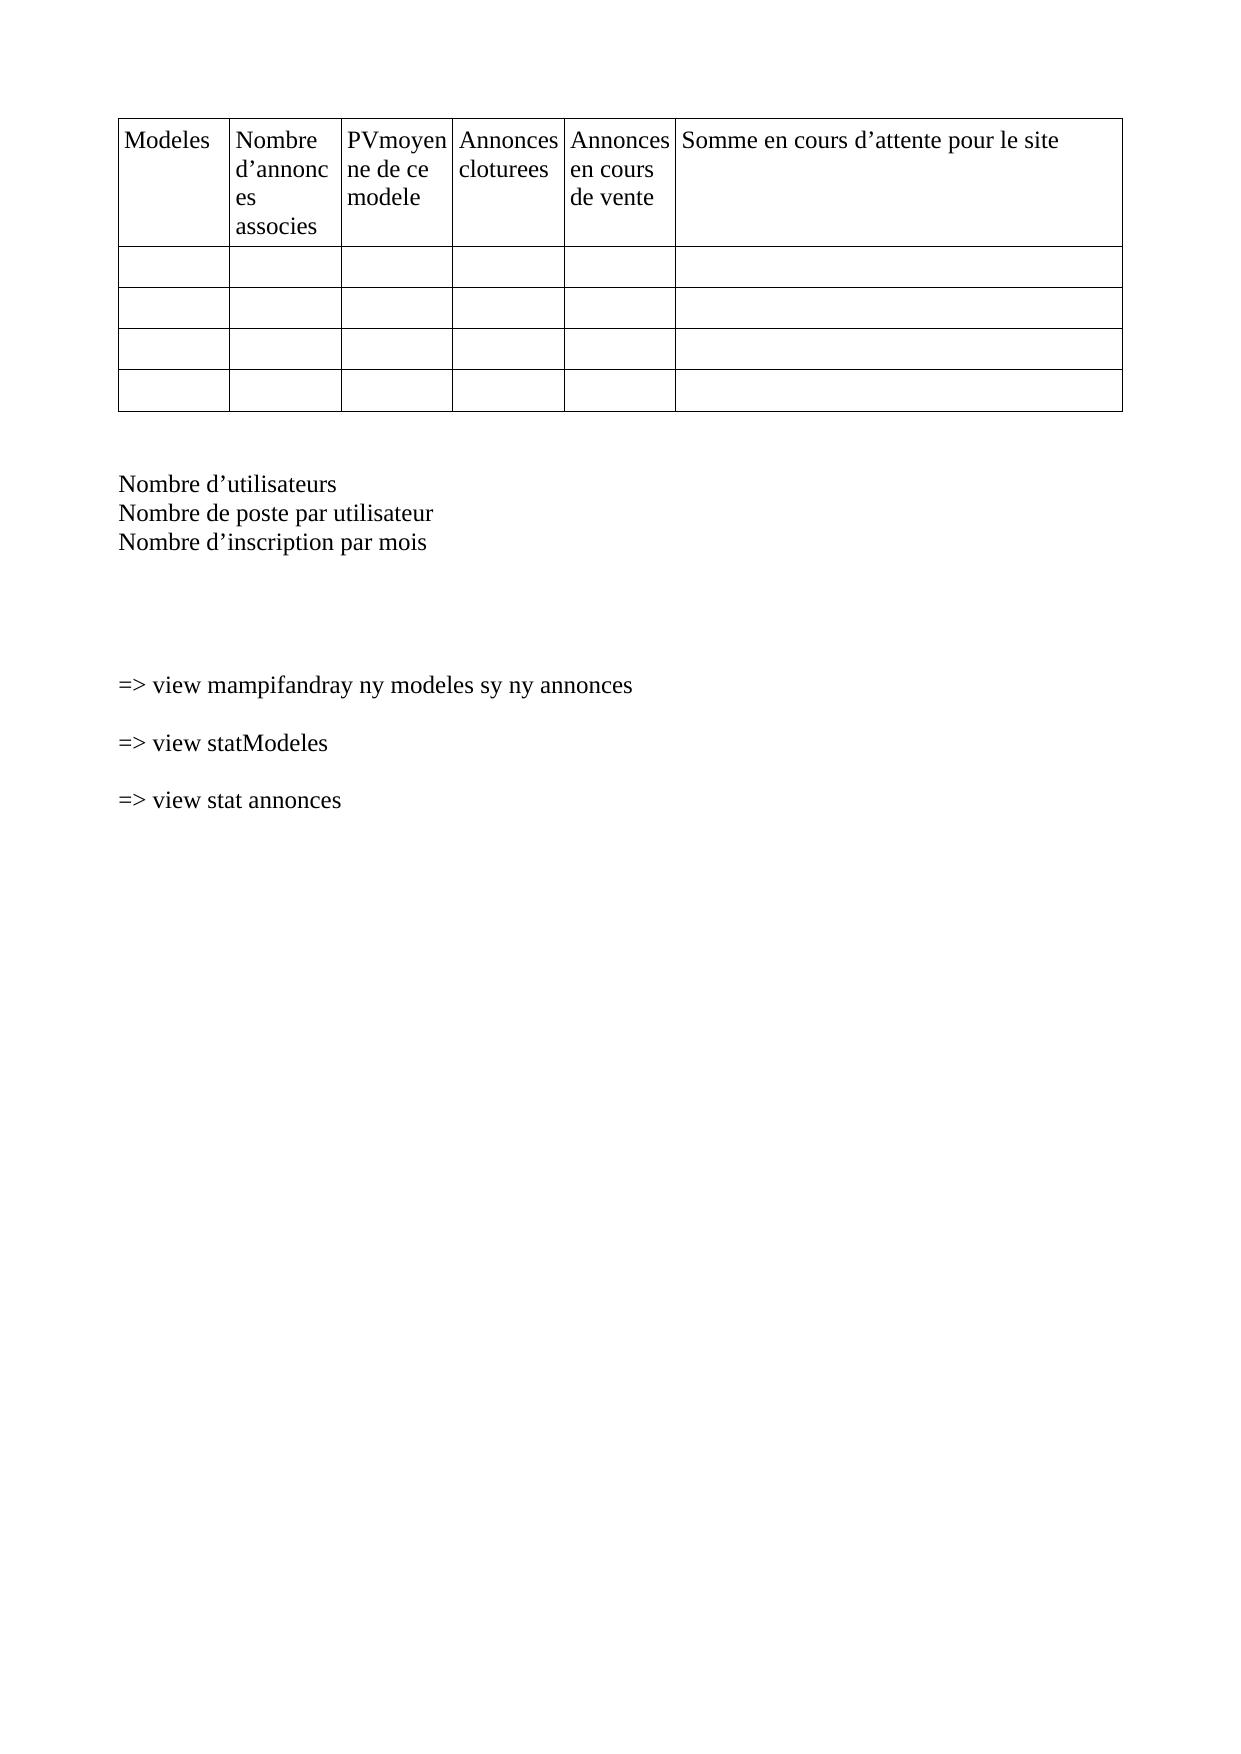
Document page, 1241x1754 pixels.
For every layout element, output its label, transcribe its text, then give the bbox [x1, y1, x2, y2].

table_cell [453, 329, 564, 369]
table_cell [676, 329, 1122, 369]
text Nombre d’inscription par mois [118, 527, 1122, 555]
table_cell [342, 247, 452, 287]
table_cell [565, 247, 675, 287]
table_cell [565, 370, 675, 411]
text Nombre de poste par utilisateur [118, 498, 1122, 527]
table_header Nombre d’annonces associes [230, 119, 341, 246]
table_header Somme en cours d’attente pour le site [676, 119, 1122, 246]
table_header PVmoyenne de ce modele [342, 119, 452, 246]
table_cell [453, 247, 564, 287]
table_cell [453, 370, 564, 411]
table_cell [119, 247, 229, 287]
table_cell [119, 329, 229, 369]
text => view mampifandray ny modeles sy ny annonces [118, 670, 1122, 699]
table_cell [676, 370, 1122, 411]
table_cell [342, 288, 452, 328]
table_cell [676, 288, 1122, 328]
table_cell [565, 288, 675, 328]
table_cell [230, 288, 341, 328]
table_cell [342, 329, 452, 369]
text Nombre d’utilisateurs [118, 469, 1122, 498]
table_cell [565, 329, 675, 369]
table_header Annonces en cours de vente [565, 119, 675, 246]
text => view stat annonces [118, 785, 1122, 814]
table_cell [230, 247, 341, 287]
table_header Annonces cloturees [453, 119, 564, 246]
table_cell [119, 370, 229, 411]
table_cell [342, 370, 452, 411]
table_cell [676, 247, 1122, 287]
table_header Modeles [119, 119, 229, 246]
table_cell [230, 329, 341, 369]
table_cell [230, 370, 341, 411]
table_cell [119, 288, 229, 328]
table_cell [453, 288, 564, 328]
text => view statModeles [118, 728, 1122, 757]
